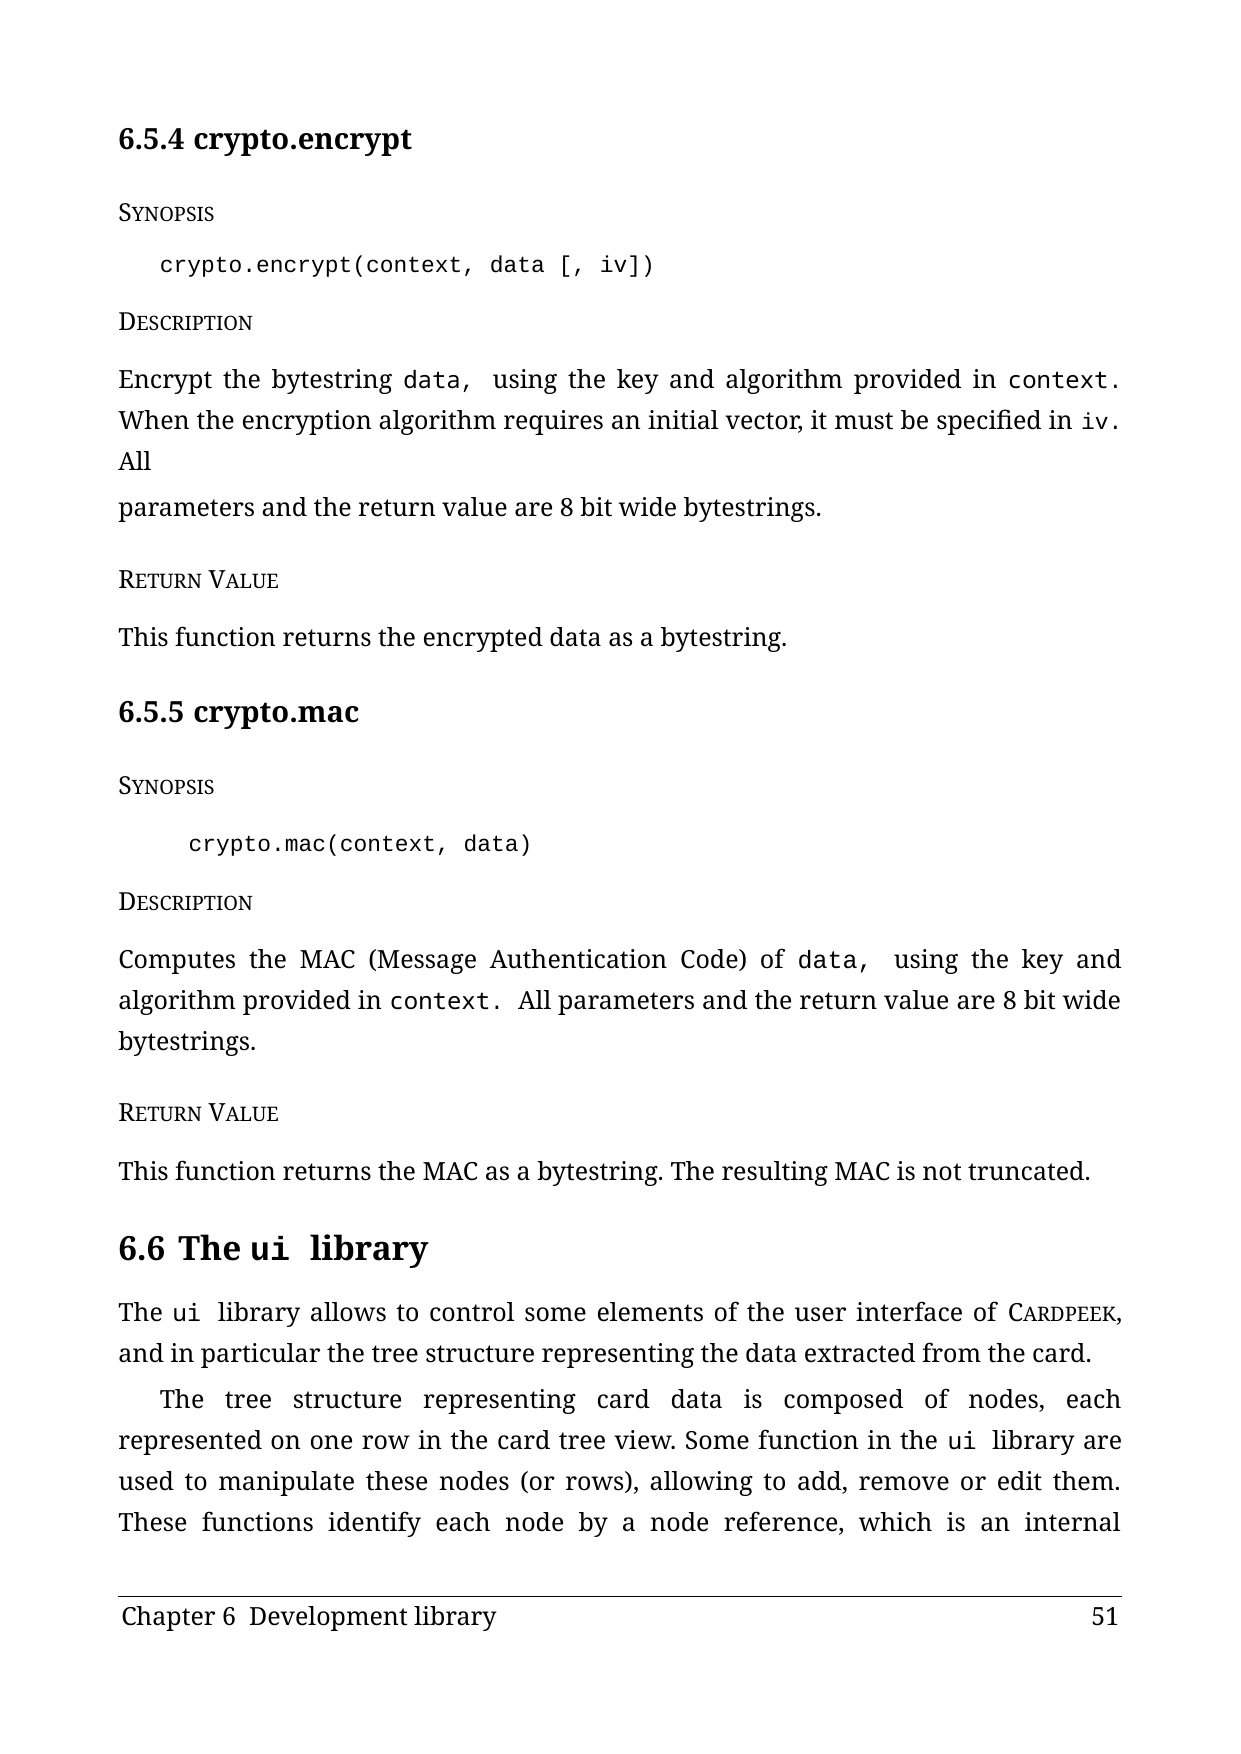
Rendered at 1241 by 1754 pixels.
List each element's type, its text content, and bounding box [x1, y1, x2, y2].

subtitle Description [118, 883, 1122, 917]
subtitle crypto.mac [118, 691, 1122, 731]
subtitle Synopsis [118, 195, 1122, 229]
text The tree structure representing card data is composed of nodes, each represented on one row in the card tree view. Some function in the ui library are used to manipulate these nodes (or rows), allowing to add, remove or edit them. These functions identify each node by a node reference, which is an internal [118, 1382, 1122, 1539]
text This function returns the encrypted data as a bytestring. [118, 620, 1122, 654]
text Encrypt the bytestring data, using the key and algorithm provided in context. When the encryption algorithm requires an initial vector, it must be specified in iv. All [118, 362, 1122, 477]
text parameters and the return value are 8 bit wide bytestrings. [118, 490, 1122, 524]
text crypto.encrypt(context, data [, iv]) [159, 253, 1122, 279]
text The ui library allows to control some elements of the user interface of Cardpeek, and in particular the tree structure representing the data extracted from the card. [118, 1294, 1122, 1369]
subtitle Synopsis [118, 768, 1122, 802]
subtitle crypto.encrypt [118, 118, 1122, 158]
text Computes the MAC (Message Authentication Code) of data, using the key and algorithm provided in context. All parameters and the return value are 8 bit wide bytestrings. [118, 941, 1122, 1057]
subtitle Description [118, 304, 1122, 337]
subtitle Return Value [118, 1095, 1122, 1129]
text This function returns the MAC as a bytestring. The resulting MAC is not truncated. [118, 1153, 1122, 1187]
subtitle Return Value [118, 562, 1122, 596]
text crypto.mac(context, data) [159, 826, 1122, 859]
subtitle The ui library [118, 1225, 1122, 1270]
